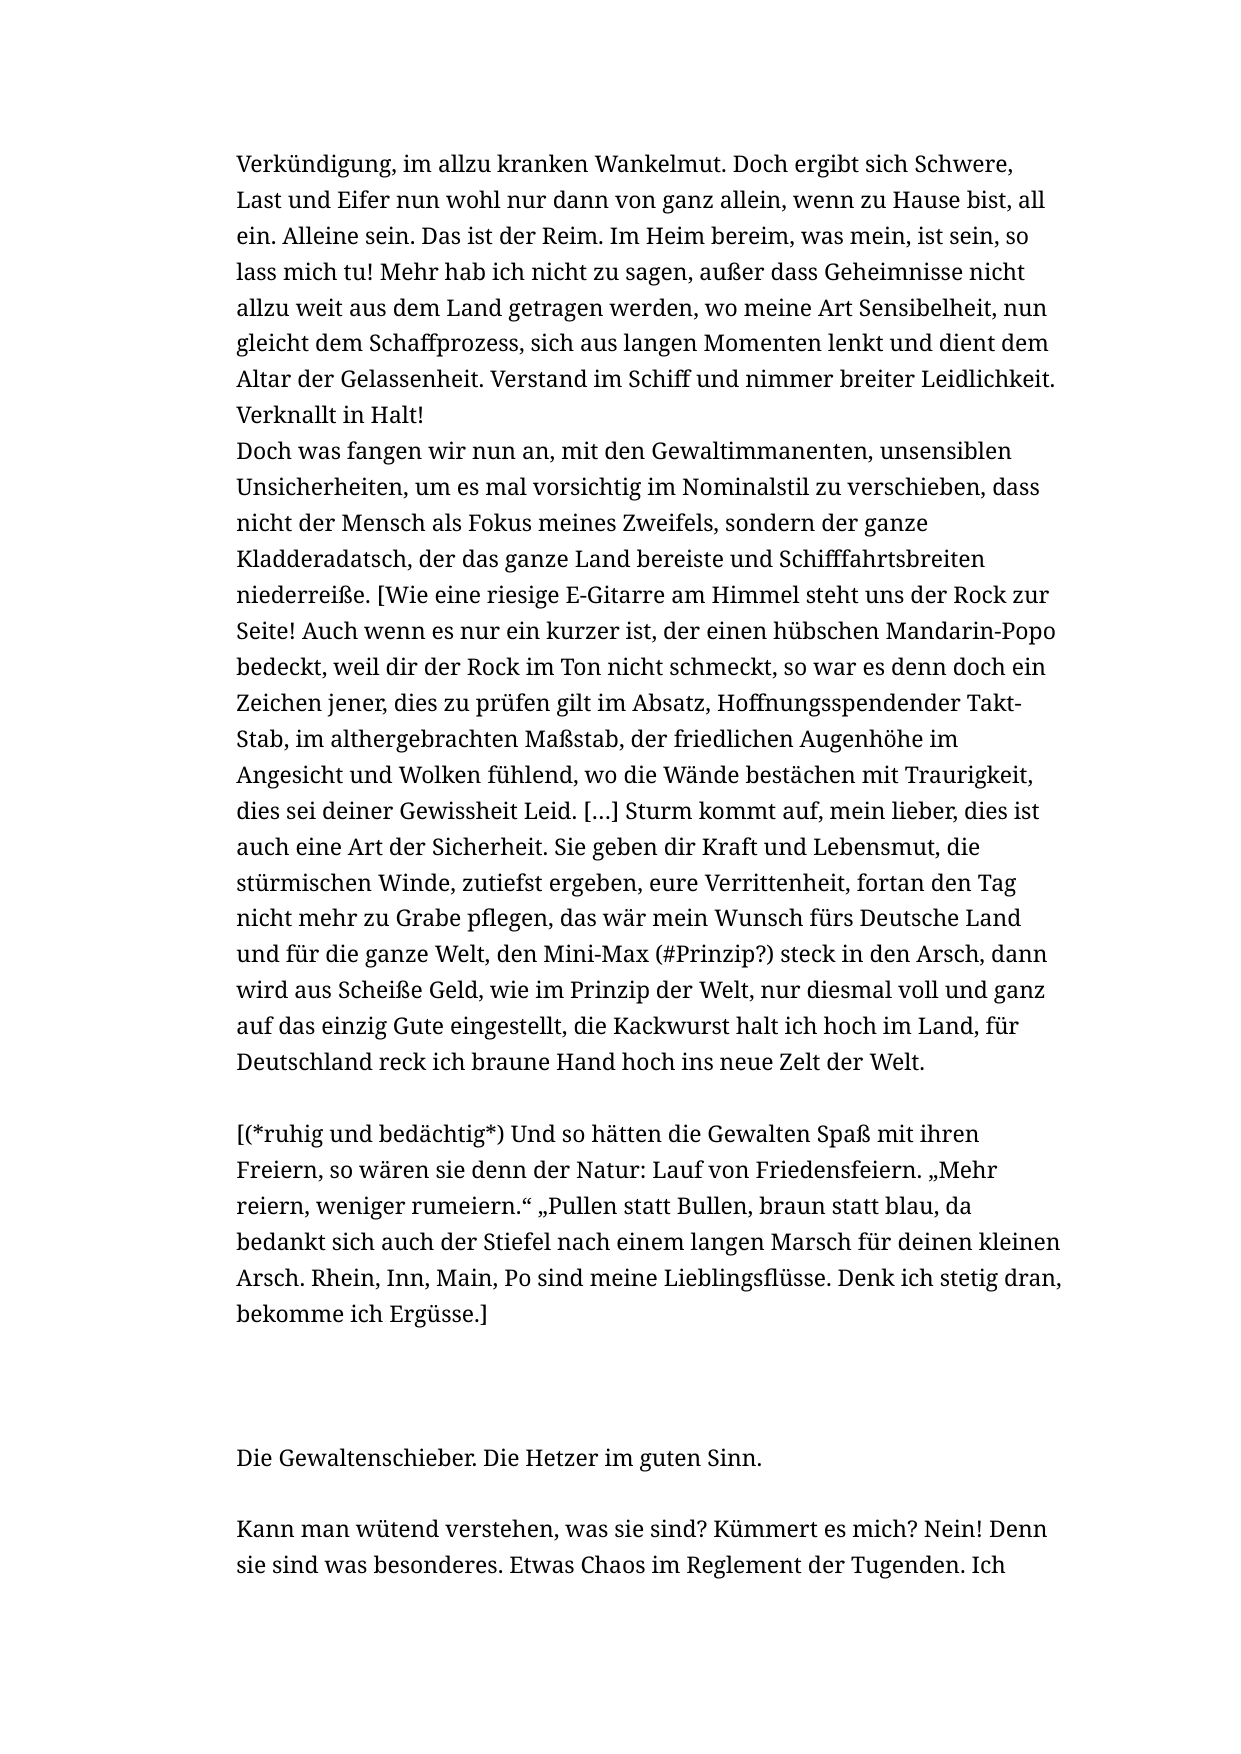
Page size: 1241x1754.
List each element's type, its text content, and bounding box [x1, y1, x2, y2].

text Verkündigung, im allzu kranken Wankelmut. Doch ergibt sich Schwere, Last und Eifer nun wohl nur dann von ganz allein, wenn zu Hause bist, all ein. Alleine sein. Das ist der Reim. Im Heim bereim, was mein, ist sein, so lass mich tu! Mehr hab ich nicht zu sagen, außer dass Geheimnisse nicht allzu weit aus dem Land getragen werden, wo meine Art Sensibelheit, nun gleicht dem Schaffprozess, sich aus langen Momenten lenkt und dient dem Altar der Gelassenheit. Verstand im Schiff und nimmer breiter Leidlichkeit. Verknallt in Halt! [236, 148, 1063, 431]
text Die Gewaltenschieber. Die Hetzer im guten Sinn. [236, 1441, 1063, 1473]
text Kann man wütend verstehen, was sie sind? Kümmert es mich? Nein! Denn sie sind was besonderes. Etwas Chaos im Reglement der Tugenden. Ich [236, 1513, 1063, 1581]
text Doch was fangen wir nun an, mit den Gewaltimmanenten, unsensiblen Unsicherheiten, um es mal vorsichtig im Nominalstil zu verschieben, dass nicht der Mensch als Fokus meines Zweifels, sondern der ganze Kladderadatsch, der das ganze Land bereiste und Schifffahrtsbreiten niederreiße. [Wie eine riesige E-Gitarre am Himmel steht uns der Rock zur Seite! Auch wenn es nur ein kurzer ist, der einen hübschen Mandarin-Popo bedeckt, weil dir der Rock im Ton nicht schmeckt, so war es denn doch ein Zeichen jener, dies zu prüfen gilt im Absatz, Hoffnungsspendender Takt-Stab, im althergebrachten Maßstab, der friedlichen Augenhöhe im Angesicht und Wolken fühlend, wo die Wände bestächen mit Traurigkeit, dies sei deiner Gewissheit Leid. […] Sturm kommt auf, mein lieber, dies ist auch eine Art der Sicherheit. Sie geben dir Kraft und Lebensmut, die stürmischen Winde, zutiefst ergeben, eure Verrittenheit, fortan den Tag nicht mehr zu Grabe pflegen, das wär mein Wunsch fürs Deutsche Land und für die ganze Welt, den Mini-Max (#Prinzip?) steck in den Arsch, dann wird aus Scheiße Geld, wie im Prinzip der Welt, nur diesmal voll und ganz auf das einzig Gute eingestellt, die Kackwurst halt ich hoch im Land, für Deutschland reck ich braune Hand hoch ins neue Zelt der Welt. [236, 435, 1063, 1077]
text [(*ruhig und bedächtig*) Und so hätten die Gewalten Spaß mit ihren Freiern, so wären sie denn der Natur: Lauf von Friedensfeiern. „Mehr reiern, weniger rumeiern.“ „Pullen statt Bullen, braun statt blau, da bedankt sich auch der Stiefel nach einem langen Marsch für deinen kleinen Arsch. Rhein, Inn, Main, Po sind meine Lieblingsflüsse. Denk ich stetig dran, bekomme ich Ergüsse.] [236, 1118, 1063, 1329]
